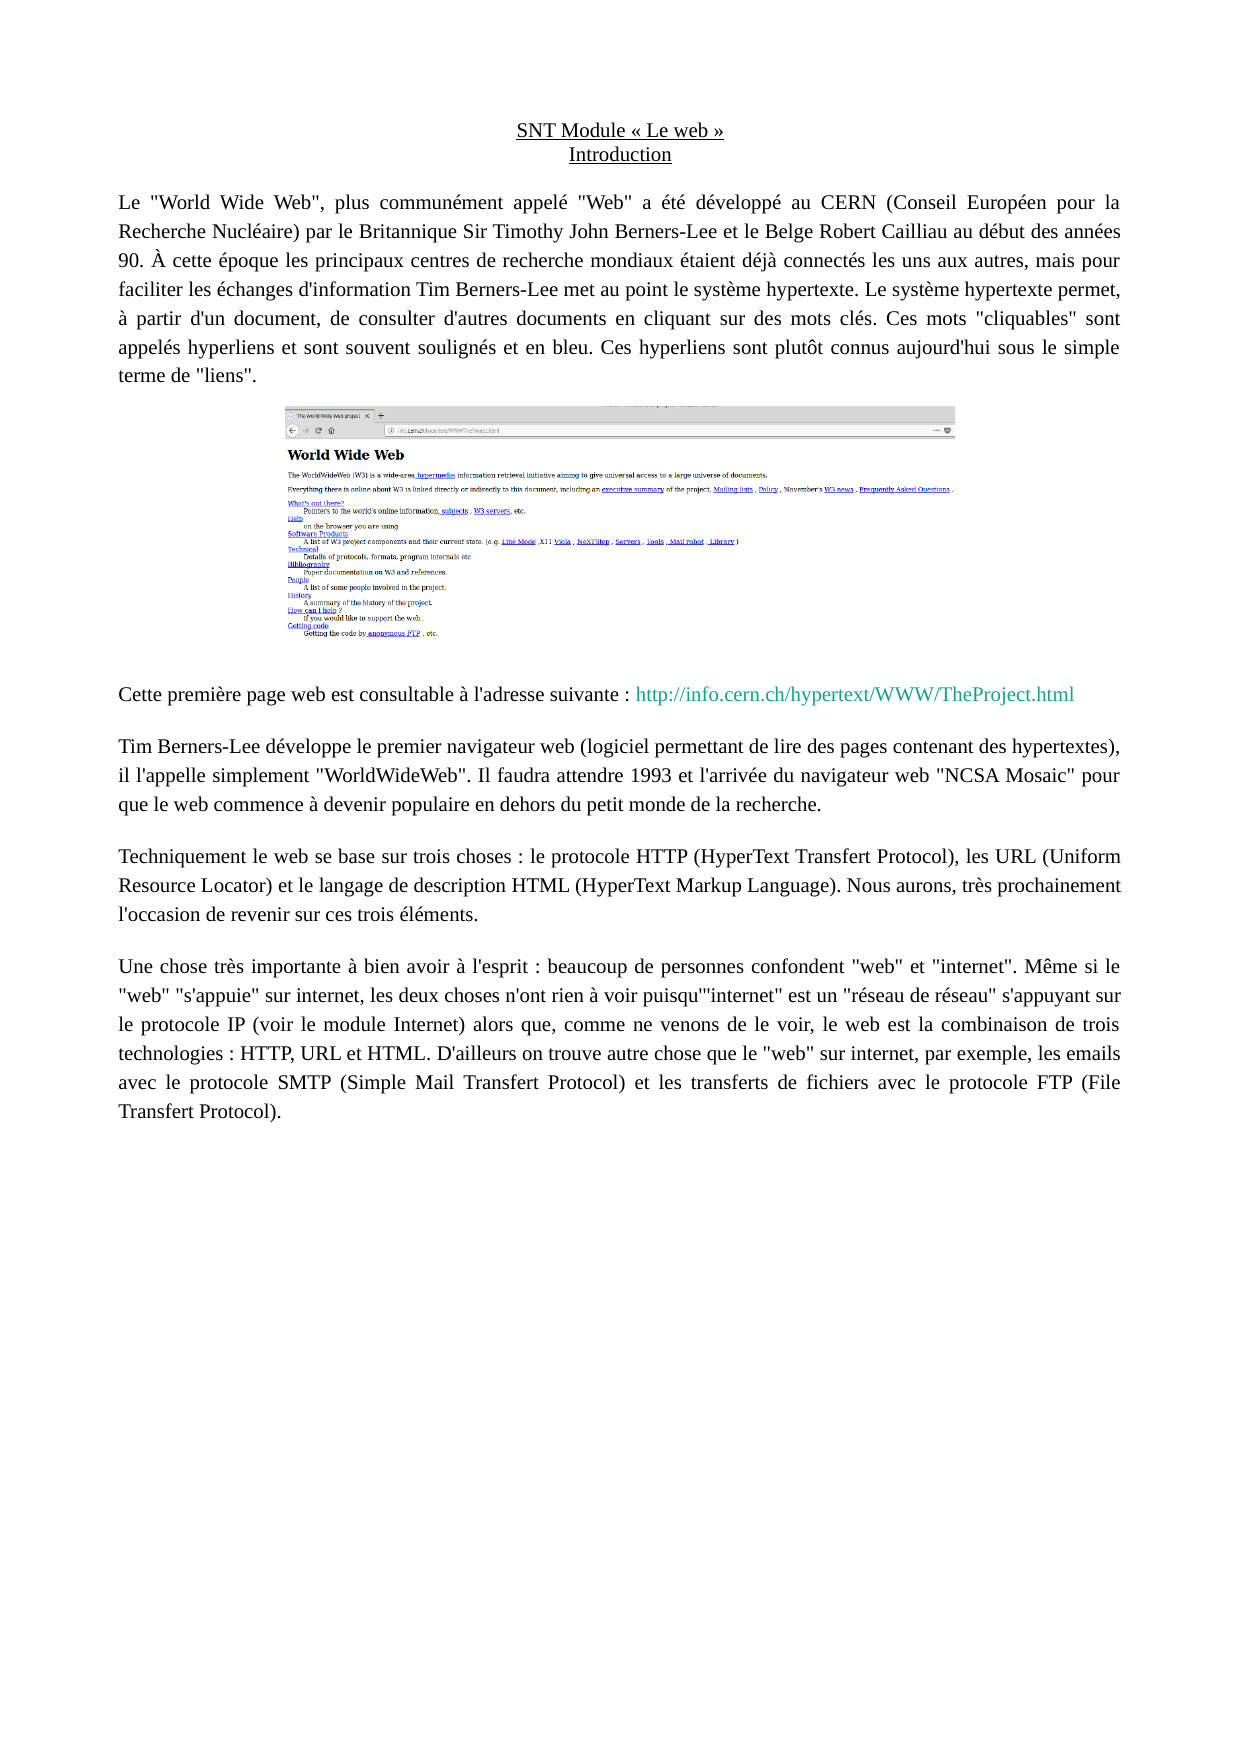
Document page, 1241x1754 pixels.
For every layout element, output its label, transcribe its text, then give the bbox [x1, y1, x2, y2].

text SNT Module « Le web » [118, 118, 1122, 142]
text Une chose très importante à bien avoir à l'esprit : beaucoup de personnes confondent "web" et "internet". Même si le "web" "s'appuie" sur internet, les deux choses n'ont rien à voir puisqu'"internet" est un "réseau de réseau" s'appuyant sur le protocole IP (voir le module Internet) alors que, comme ne venons de le voir, le web est la combinaison de trois technologies : HTTP, URL et HTML. D'ailleurs on trouve autre chose que le "web" sur internet, par exemple, les emails avec le protocole SMTP (Simple Mail Transfert Protocol) et les transferts de fichiers avec le protocole FTP (File Transfert Protocol). [118, 954, 1122, 1123]
text Techniquement le web se base sur trois choses : le protocole HTTP (HyperText Transfert Protocol), les URL (Uniform Resource Locator) et le langage de description HTML (HyperText Markup Language). Nous aurons, très prochainement l'occasion de revenir sur ces trois éléments. [118, 844, 1122, 926]
text Cette première page web est consultable à l'adresse suivante : http://info.cern.ch/hypertext/WWW/TheProject.html [118, 682, 1122, 706]
text Tim Berners-Lee développe le premier navigateur web (logiciel permettant de lire des pages contenant des hypertextes), il l'appelle simplement "WorldWideWeb". Il faudra attendre 1993 et l'arrivée du navigateur web "NCSA Mosaic" pour que le web commence à devenir populaire en dehors du petit monde de la recherche. [118, 734, 1122, 816]
picture [285, 406, 956, 641]
text Introduction [118, 142, 1122, 166]
text Le "World Wide Web", plus communément appelé "Web" a été développé au CERN (Conseil Européen pour la Recherche Nucléaire) par le Britannique Sir Timothy John Berners-Lee et le Belge Robert Cailliau au début des années 90. À cette époque les principaux centres de recherche mondiaux étaient déjà connectés les uns aux autres, mais pour faciliter les échanges d'information Tim Berners-Lee met au point le système hypertexte. Le système hypertexte permet, à partir d'un document, de consulter d'autres documents en cliquant sur des mots clés. Ces mots "cliquables" sont appelés hyperliens et sont souvent soulignés et en bleu. Ces hyperliens sont plutôt connus aujourd'hui sous le simple terme de "liens". [118, 190, 1122, 387]
